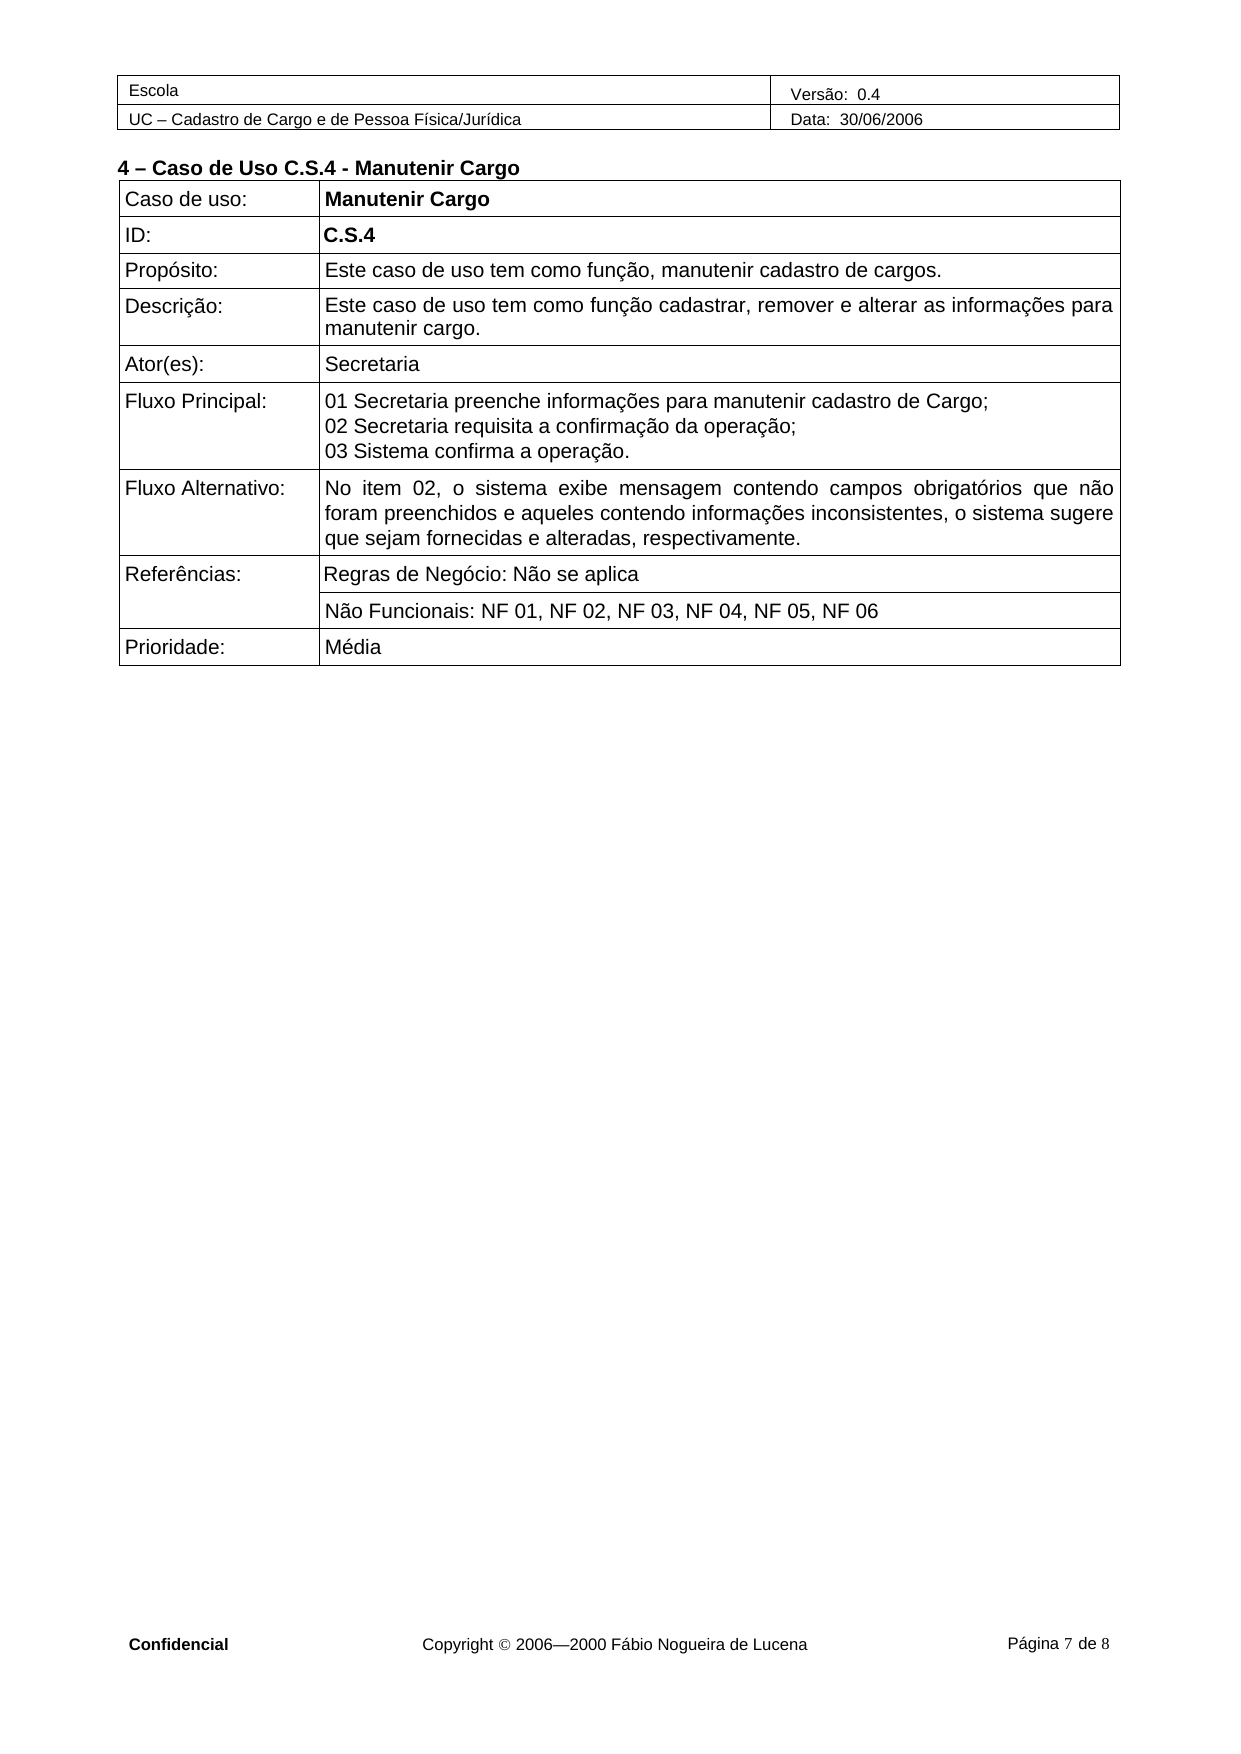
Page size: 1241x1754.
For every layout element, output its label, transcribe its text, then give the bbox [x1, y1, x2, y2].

table_cell Secretaria [320, 346, 1120, 382]
table_cell Não Funcionais: NF 01, NF 02, NF 03, NF 04, NF 05, NF 06 [320, 593, 1120, 628]
table_cell Propósito: [120, 254, 319, 287]
table_header Caso de uso: [120, 181, 319, 216]
table_cell ID: [120, 217, 319, 253]
table_cell Ator(es): [120, 346, 319, 382]
table_header Manutenir Cargo [320, 181, 1120, 216]
text 4 – Caso de Uso C.S.4 - Manutenir Cargo [117, 154, 1120, 179]
table_cell 01 Secretaria preenche informações para manutenir cadastro de Cargo; 02 Secretaria requisita a confirmação da operação; 03 Sistema confirma a operação. [320, 383, 1120, 468]
table_cell C.S.4 [320, 217, 1120, 253]
table_cell Referências: [120, 556, 319, 628]
table_cell Prioridade: [120, 629, 319, 665]
table_cell Este caso de uso tem como função cadastrar, remover e alterar as informações para manutenir cargo. [320, 289, 1120, 345]
table_cell Média [320, 629, 1120, 665]
table_cell Fluxo Alternativo: [120, 470, 319, 555]
table_cell Este caso de uso tem como função, manutenir cadastro de cargos. [320, 254, 1120, 287]
table_header Regras de Negócio: Não se aplica [320, 556, 1120, 592]
table_cell Fluxo Principal: [120, 383, 319, 468]
table_cell Descrição: [120, 289, 319, 345]
table_cell No item 02, o sistema exibe mensagem contendo campos obrigatórios que não foram preenchidos e aqueles contendo informações inconsistentes, o sistema sugere que sejam fornecidas e alteradas, respectivamente. [320, 470, 1120, 555]
